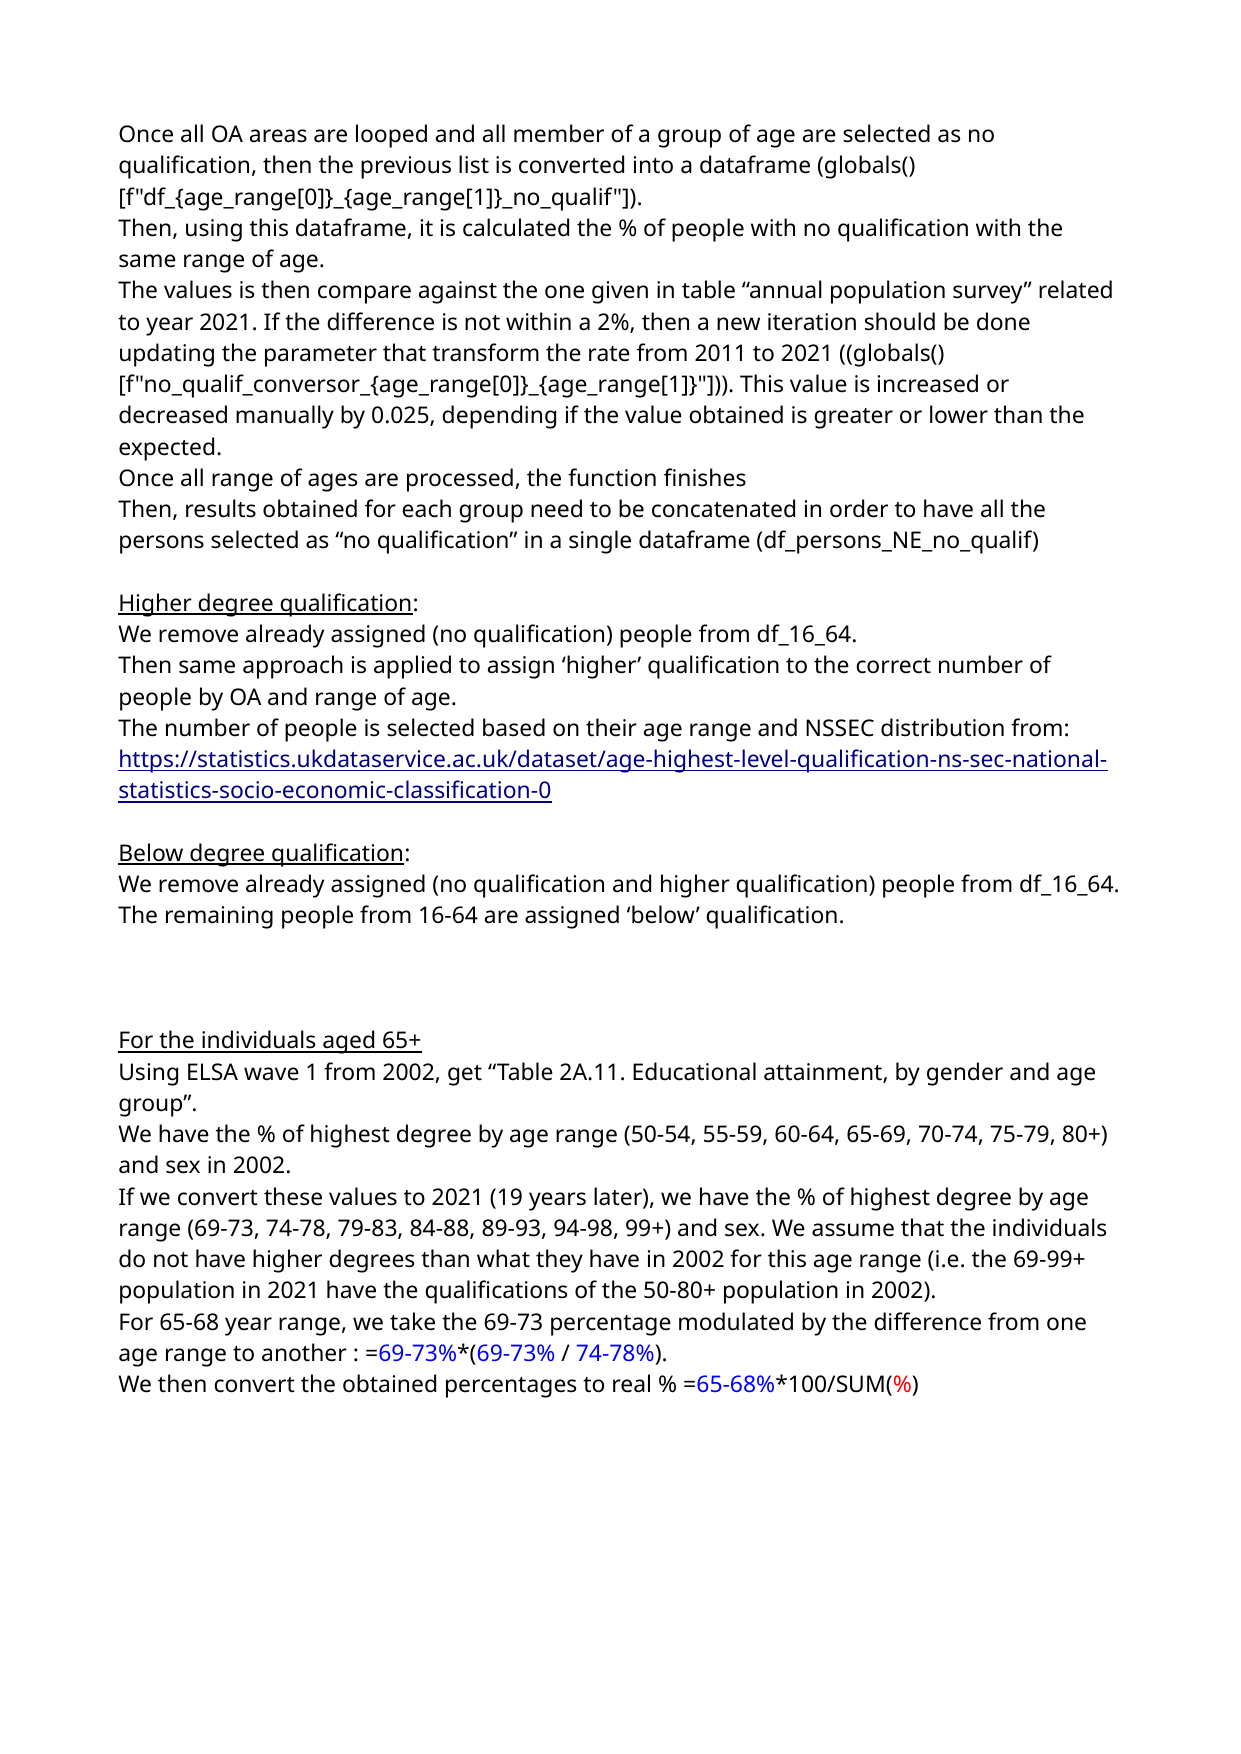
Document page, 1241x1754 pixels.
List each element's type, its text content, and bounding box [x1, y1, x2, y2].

text Once all range of ages are processed, the function finishes [118, 462, 1122, 493]
text We then convert the obtained percentages to real % =65-68%*100/SUM(%) [118, 1368, 1122, 1399]
text Once all OA areas are looped and all member of a group of age are selected as no qualification, then the previous list is converted into a dataframe (globals()[f"df_{age_range[0]}_{age_range[1]}_no_qualif"]). [118, 118, 1122, 212]
text We remove already assigned (no qualification and higher qualification) people from df_16_64. [118, 868, 1122, 899]
text Higher degree qualification: [118, 587, 1122, 618]
text The number of people is selected based on their age range and NSSEC distribution from: [118, 712, 1122, 743]
text Below degree qualification: [118, 837, 1122, 868]
text Then, results obtained for each group need to be concatenated in order to have all the persons selected as “no qualification” in a single dataframe (df_persons_NE_no_qualif) [118, 493, 1122, 556]
text The values is then compare against the one given in table “annual population survey” related to year 2021. If the difference is not within a 2%, then a new iteration should be done updating the parameter that transform the rate from 2011 to 2021 ((globals()[f"no_qualif_conversor_{age_range[0]}_{age_range[1]}"])). This value is increased or decreased manually by 0.025, depending if the value obtained is greater or lower than the expected. [118, 274, 1122, 462]
text Then same approach is applied to assign ‘higher’ qualification to the correct number of people by OA and range of age. [118, 649, 1122, 712]
text We have the % of highest degree by age range (50-54, 55-59, 60-64, 65-69, 70-74, 75-79, 80+) and sex in 2002. [118, 1118, 1122, 1181]
text We remove already assigned (no qualification) people from df_16_64. [118, 618, 1122, 649]
text For 65-68 year range, we take the 69-73 percentage modulated by the difference from one age range to another : =69-73%*(69-73% / 74-78%). [118, 1306, 1122, 1368]
text If we convert these values to 2021 (19 years later), we have the % of highest degree by age range (69-73, 74-78, 79-83, 84-88, 89-93, 94-98, 99+) and sex. We assume that the individuals do not have higher degrees than what they have in 2002 for this age range (i.e. the 69-99+ population in 2021 have the qualifications of the 50-80+ population in 2002). [118, 1181, 1122, 1306]
text Then, using this dataframe, it is calculated the % of people with no qualification with the same range of age. [118, 212, 1122, 274]
text Using ELSA wave 1 from 2002, get “Table 2A.11. Educational attainment, by gender and age group”. [118, 1056, 1122, 1118]
text For the individuals aged 65+ [118, 1024, 1122, 1056]
text The remaining people from 16-64 are assigned ‘below’ qualification. [118, 899, 1122, 931]
text https://statistics.ukdataservice.ac.uk/dataset/age-highest-level-qualification-ns-sec-national-statistics-socio-economic-classification-0 [118, 743, 1122, 806]
